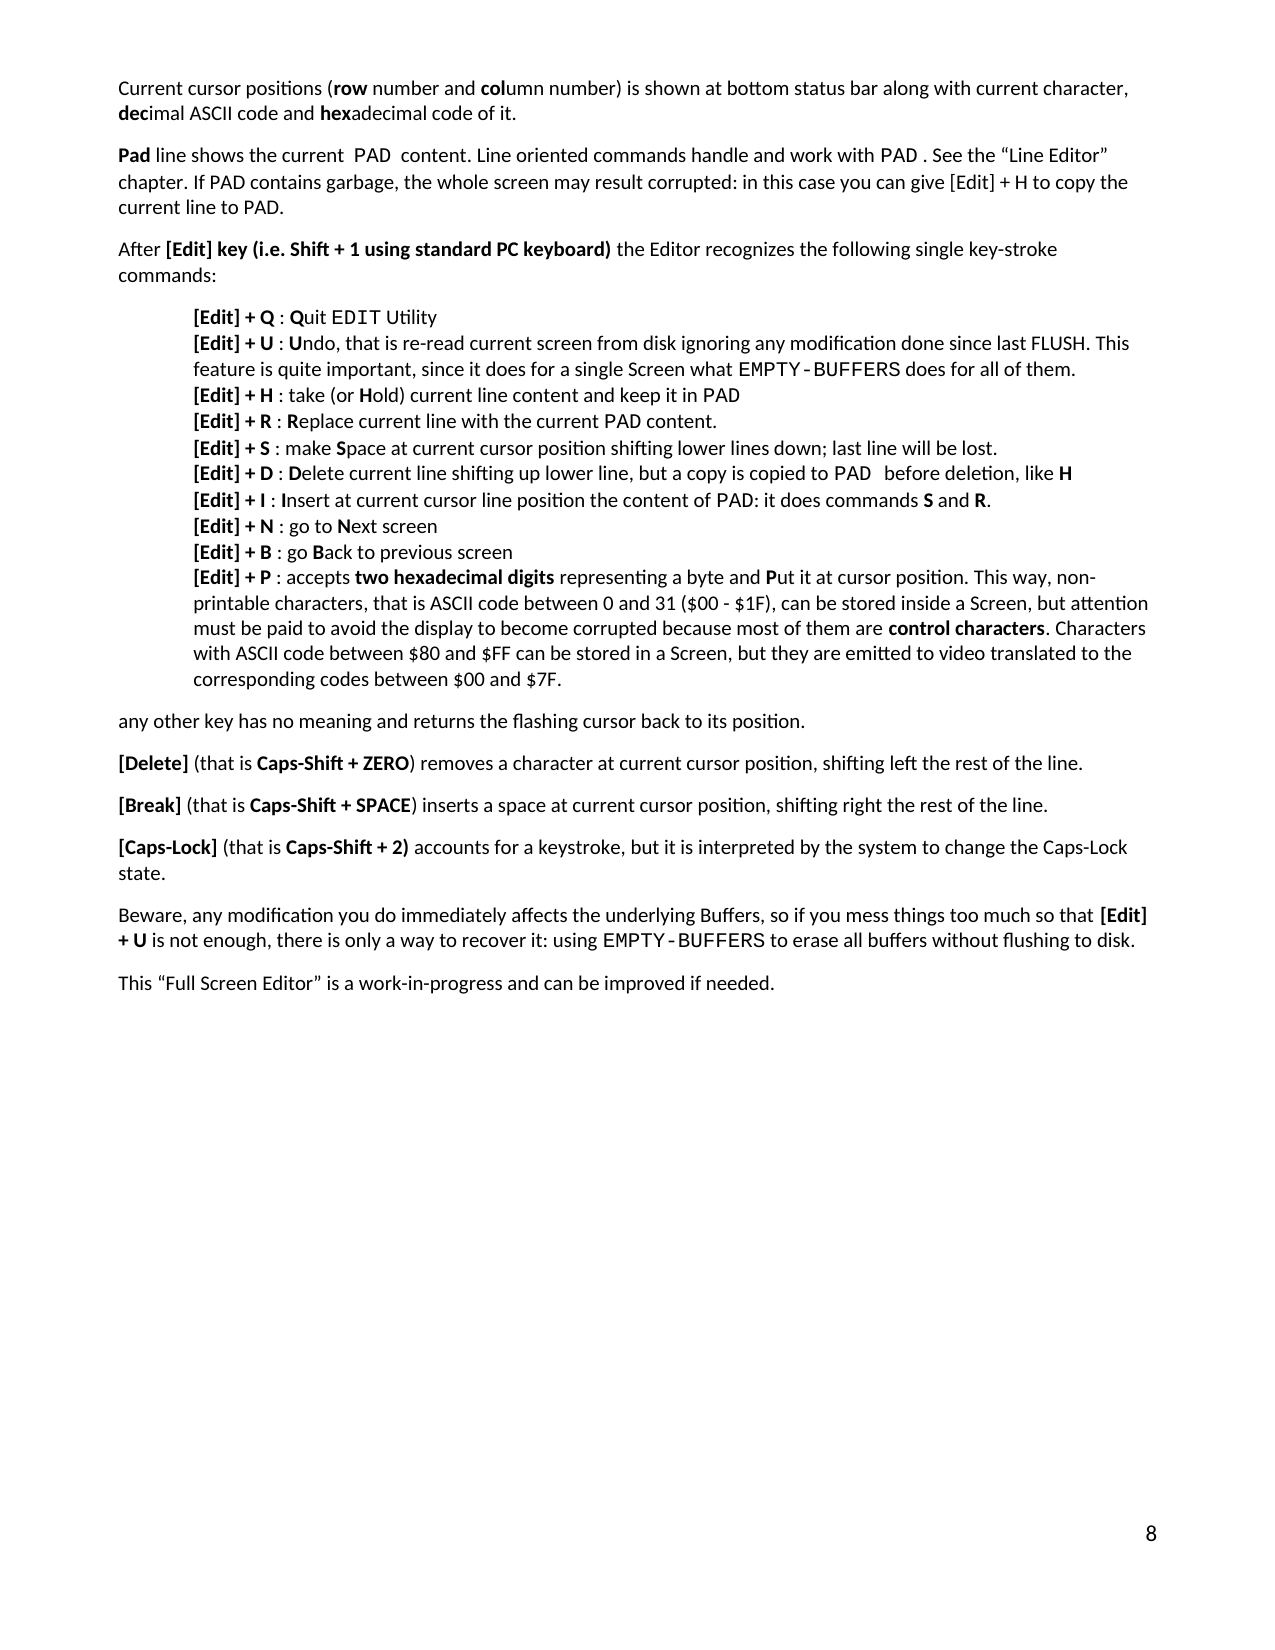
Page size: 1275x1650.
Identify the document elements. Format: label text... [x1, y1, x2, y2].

text Beware, any modification you do immediately affects the underlying Buffers, so if you mess things too much so that [Edit] + U is not enough, there is only a way to recover it: using EMPTY-BUFFERS to erase all buffers without flushing to disk. [118, 902, 1157, 954]
text [Delete] (that is Caps-Shift + ZERO) removes a character at current cursor position, shifting left the rest of the line. [118, 750, 1157, 776]
text [Caps-Lock] (that is Caps-Shift + 2) accounts for a keystroke, but it is interpreted by the system to change the Caps-Lock state. [118, 834, 1157, 885]
text [Edit] + Q : Quit EDIT Utility [Edit] + U : Undo, that is re-read current screen from disk ignoring any modification done since last FLUSH. This feature is quite important, since it does for a single Screen what EMPTY-BUFFERS does for all of them. [Edit] + H : take (or Hold) current line content and keep it in PAD [Edit] + R : Replace current line with the current PAD content. [Edit] + S : make Space at current cursor position shifting lower lines down; last line will be lost. [Edit] + D : Delete current line shifting up lower line, but a copy is copied to PAD before deletion, like H [Edit] + I : Insert at current cursor line position the content of PAD: it does commands S and R. [Edit] + N : go to Next screen [Edit] + B : go Back to previous screen [Edit] + P : accepts two hexadecimal digits representing a byte and Put it at cursor position. This way, non-printable characters, that is ASCII code between 0 and 31 ($00 - $1F), can be stored inside a Screen, but attention must be paid to avoid the display to become corrupted because most of them are control characters. Characters with ASCII code between $80 and $FF can be stored in a Screen, but they are emitted to video translated to the corresponding codes between $00 and $7F. [193, 304, 1157, 691]
text Current cursor positions (row number and column number) is shown at bottom status bar along with current character, decimal ASCII code and hexadecimal code of it. [118, 75, 1157, 126]
text Pad line shows the current PAD content. Line oriented commands handle and work with PAD . See the “Line Editor” chapter. If PAD contains garbage, the whole screen may result corrupted: in this case you can give [Edit] + H to copy the current line to PAD. [118, 142, 1157, 220]
text [Break] (that is Caps-Shift + SPACE) inserts a space at current cursor position, shifting right the rest of the line. [118, 792, 1157, 818]
text After [Edit] key (i.e. Shift + 1 using standard PC keyboard) the Editor recognizes the following single key-stroke commands: [118, 236, 1157, 287]
text any other key has no meaning and returns the flashing cursor back to its position. [118, 708, 1157, 733]
text This “Full Screen Editor” is a work-in-progress and can be improved if needed. [118, 970, 1157, 996]
